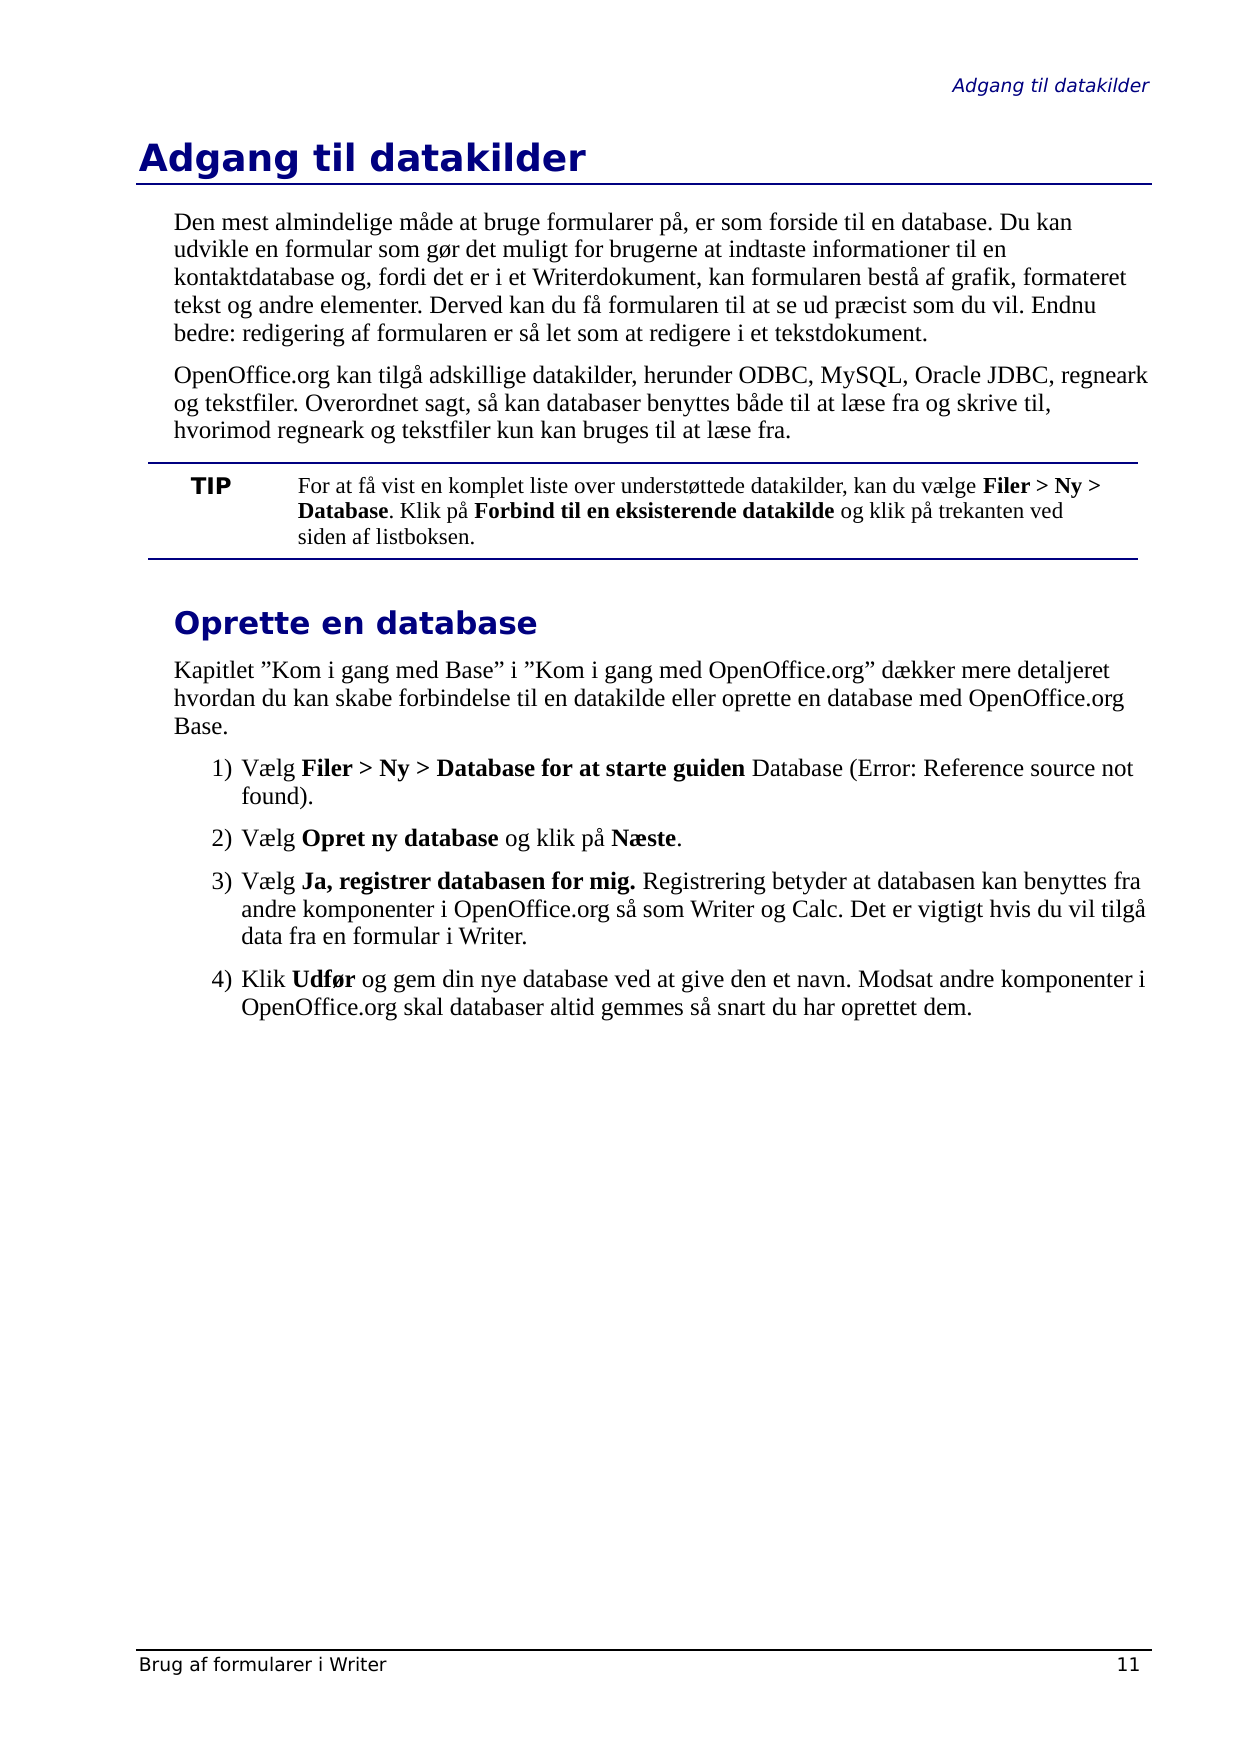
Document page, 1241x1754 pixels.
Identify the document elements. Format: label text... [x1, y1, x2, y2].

table_header For at få vist en komplet liste over understøttede datakilder, kan du vælge Filer > Ny > Database. Klik på Forbind til en eksisterende datakilde og klik på trekanten ved siden af listboksen. [274, 464, 1138, 558]
list Vælg Filer > Ny > Database for at starte guiden Database (). [211, 754, 1152, 810]
text Kapitlet ”Kom i gang med Base” i ”Kom i gang med OpenOffice.org” dækker mere detaljeret hvordan du kan skabe forbindelse til en datakilde eller oprette en database med OpenOffice.org Base. [174, 656, 1152, 739]
table_header TIP [148, 464, 274, 558]
text OpenOffice.org kan tilgå adskillige datakilder, herunder ODBC, MySQL, Oracle JDBC, regneark og tekstfiler. Overordnet sagt, så kan databaser benyttes både til at læse fra og skrive til, hvorimod regneark og tekstfiler kun kan bruges til at læse fra. [174, 361, 1152, 444]
list Vælg Opret ny database og klik på Næste. [211, 824, 1152, 852]
subtitle Oprette en database [174, 605, 1152, 642]
text Den mest almindelige måde at bruge formularer på, er som forside til en database. Du kan udvikle en formular som gør det muligt for brugerne at indtaste informationer til en kontaktdatabase og, fordi det er i et Writerdokument, kan formularen bestå af grafik, formateret tekst og andre elementer. Derved kan du få formularen til at se ud præcist som du vil. Endnu bedre: redigering af formularen er så let som at redigere i et tekstdokument. [174, 208, 1152, 346]
list Klik Udfør og gem din nye database ved at give den et navn. Modsat andre komponenter i OpenOffice.org skal databaser altid gemmes så snart du har oprettet dem. [211, 965, 1152, 1020]
list Vælg Ja, registrer databasen for mig. Registrering betyder at databasen kan benyttes fra andre komponenter i OpenOffice.org så som Writer og Calc. Det er vigtigt hvis du vil tilgå data fra en formular i Writer. [211, 867, 1152, 950]
subtitle Adgang til datakilder [136, 134, 1152, 183]
